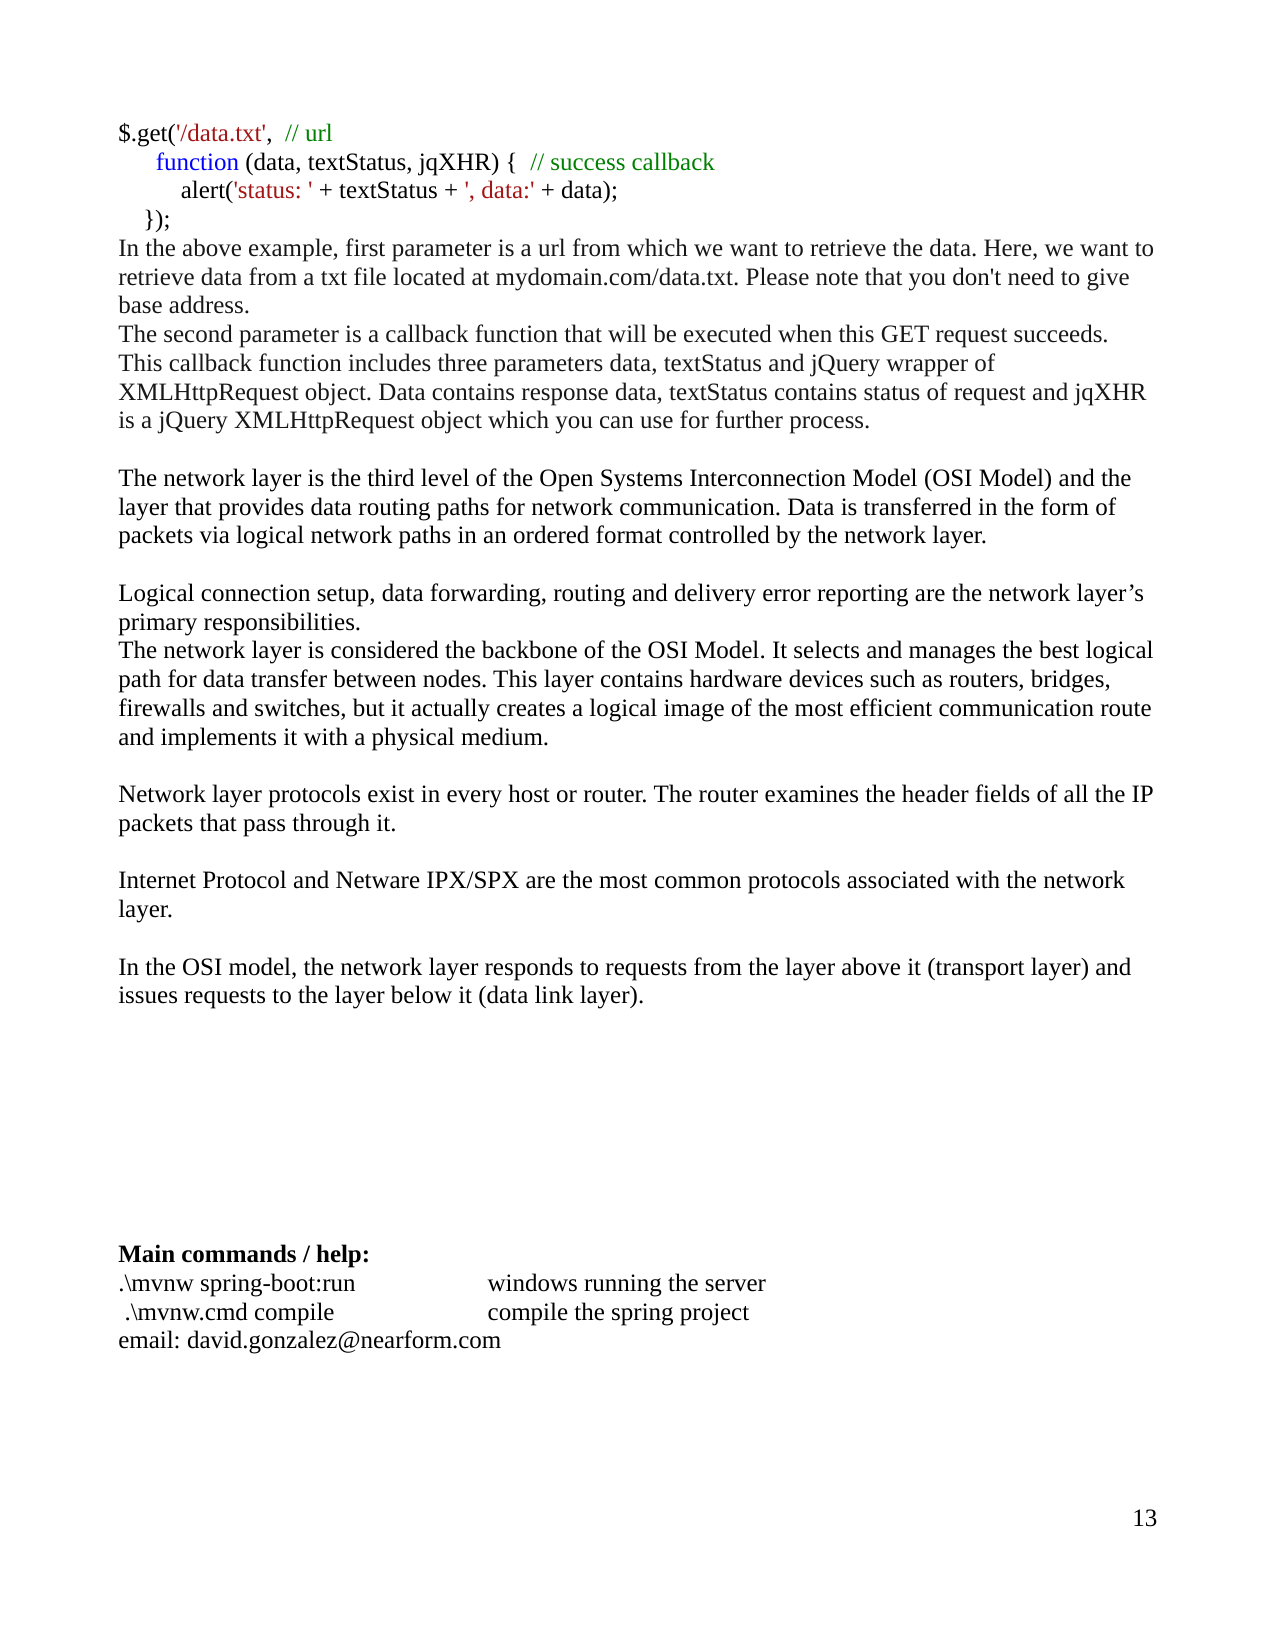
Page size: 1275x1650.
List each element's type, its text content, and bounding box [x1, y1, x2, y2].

text }); [118, 204, 1157, 233]
text function (data, textStatus, jqXHR) { // success callback [118, 147, 1157, 176]
text In the above example, first parameter is a url from which we want to retrieve the data. Here, we want to retrieve data from a txt file located at mydomain.com/data.txt. Please note that you don't need to give base address. [118, 233, 1157, 319]
text The network layer is the third level of the Open Systems Interconnection Model (OSI Model) and the layer that provides data routing paths for network communication. Data is transferred in the form of packets via logical network paths in an ordered format controlled by the network layer. Logical connection setup, data forwarding, routing and delivery error reporting are the network layer’s primary responsibilities. [118, 463, 1157, 636]
text email: david.gonzalez@nearform.com [118, 1326, 1157, 1354]
text The second parameter is a callback function that will be executed when this GET request succeeds. This callback function includes three parameters data, textStatus and jQuery wrapper of XMLHttpRequest object. Data contains response data, textStatus contains status of request and jqXHR is a jQuery XMLHttpRequest object which you can use for further process. [118, 319, 1157, 434]
text alert('status: ' + textStatus + ', data:' + data); [118, 176, 1157, 204]
text .\mvnw spring-boot:run windows running the server [118, 1268, 1157, 1297]
text $.get('/data.txt', // url [118, 118, 1157, 147]
text .\mvnw.cmd compile compile the spring project [118, 1297, 1157, 1326]
text Main commands / help: [118, 1239, 1157, 1268]
text The network layer is considered the backbone of the OSI Model. It selects and manages the best logical path for data transfer between nodes. This layer contains hardware devices such as routers, bridges, firewalls and switches, but it actually creates a logical image of the most efficient communication route and implements it with a physical medium. Network layer protocols exist in every host or router. The router examines the header fields of all the IP packets that pass through it. Internet Protocol and Netware IPX/SPX are the most common protocols associated with the network layer. In the OSI model, the network layer responds to requests from the layer above it (transport layer) and issues requests to the layer below it (data link layer). [118, 636, 1157, 1009]
